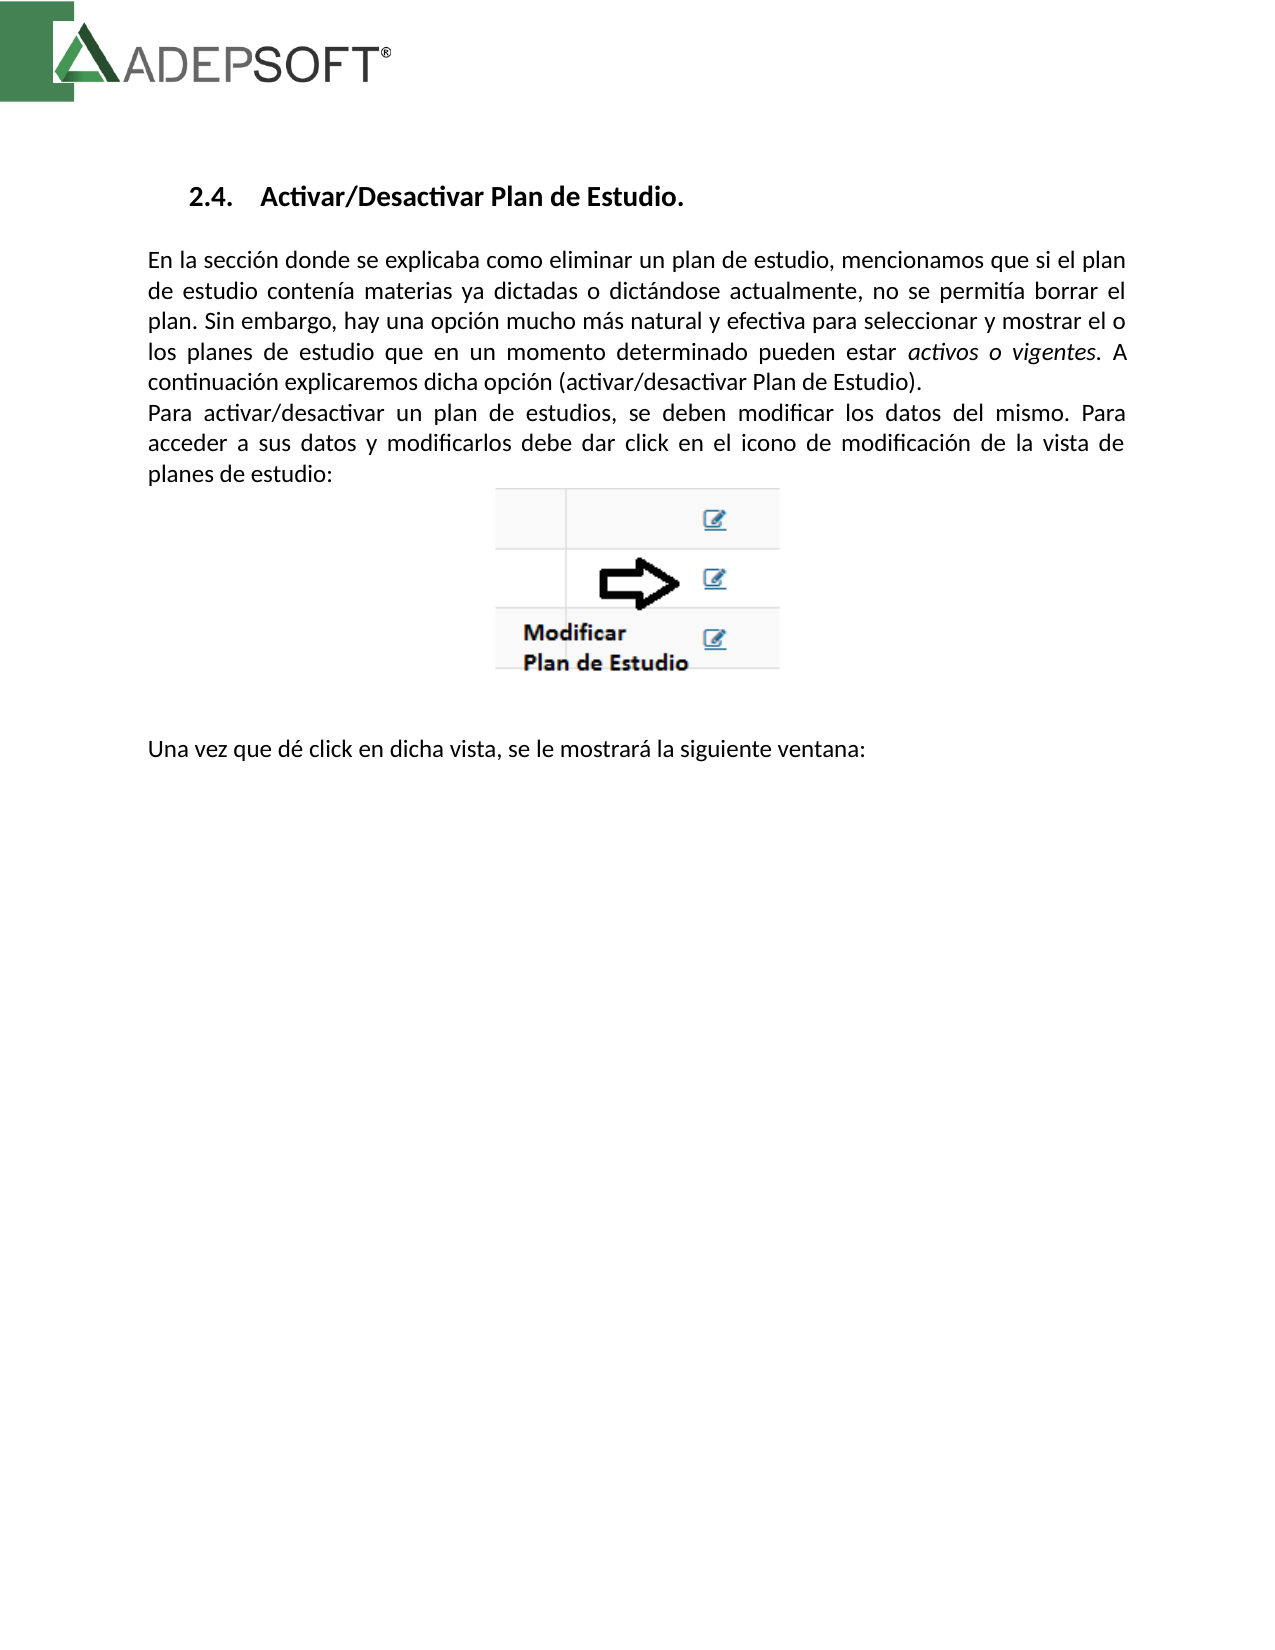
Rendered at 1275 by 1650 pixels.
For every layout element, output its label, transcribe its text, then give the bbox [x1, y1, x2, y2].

picture [53, 21, 392, 83]
text Para activar/desactivar un plan de estudios, se deben modificar los datos del mismo. Para acceder a sus datos y modificarlos debe dar click en el icono de modificación de la vista de planes de estudio: [148, 397, 1127, 488]
list Activar/Desactivar Plan de Estudio. [148, 178, 1127, 214]
text En la sección donde se explicaba como eliminar un plan de estudio, mencionamos que si el plan de estudio contenía materias ya dictadas o dictándose actualmente, no se permitía borrar el plan. Sin embargo, hay una opción mucho más natural y efectiva para seleccionar y mostrar el o los planes de estudio que en un momento determinado pueden estar activos o vigentes. A continuación explicaremos dicha opción (activar/desactivar Plan de Estudio). [148, 244, 1127, 397]
text Una vez que dé click en dicha vista, se le mostrará la siguiente ventana: [148, 733, 1127, 763]
